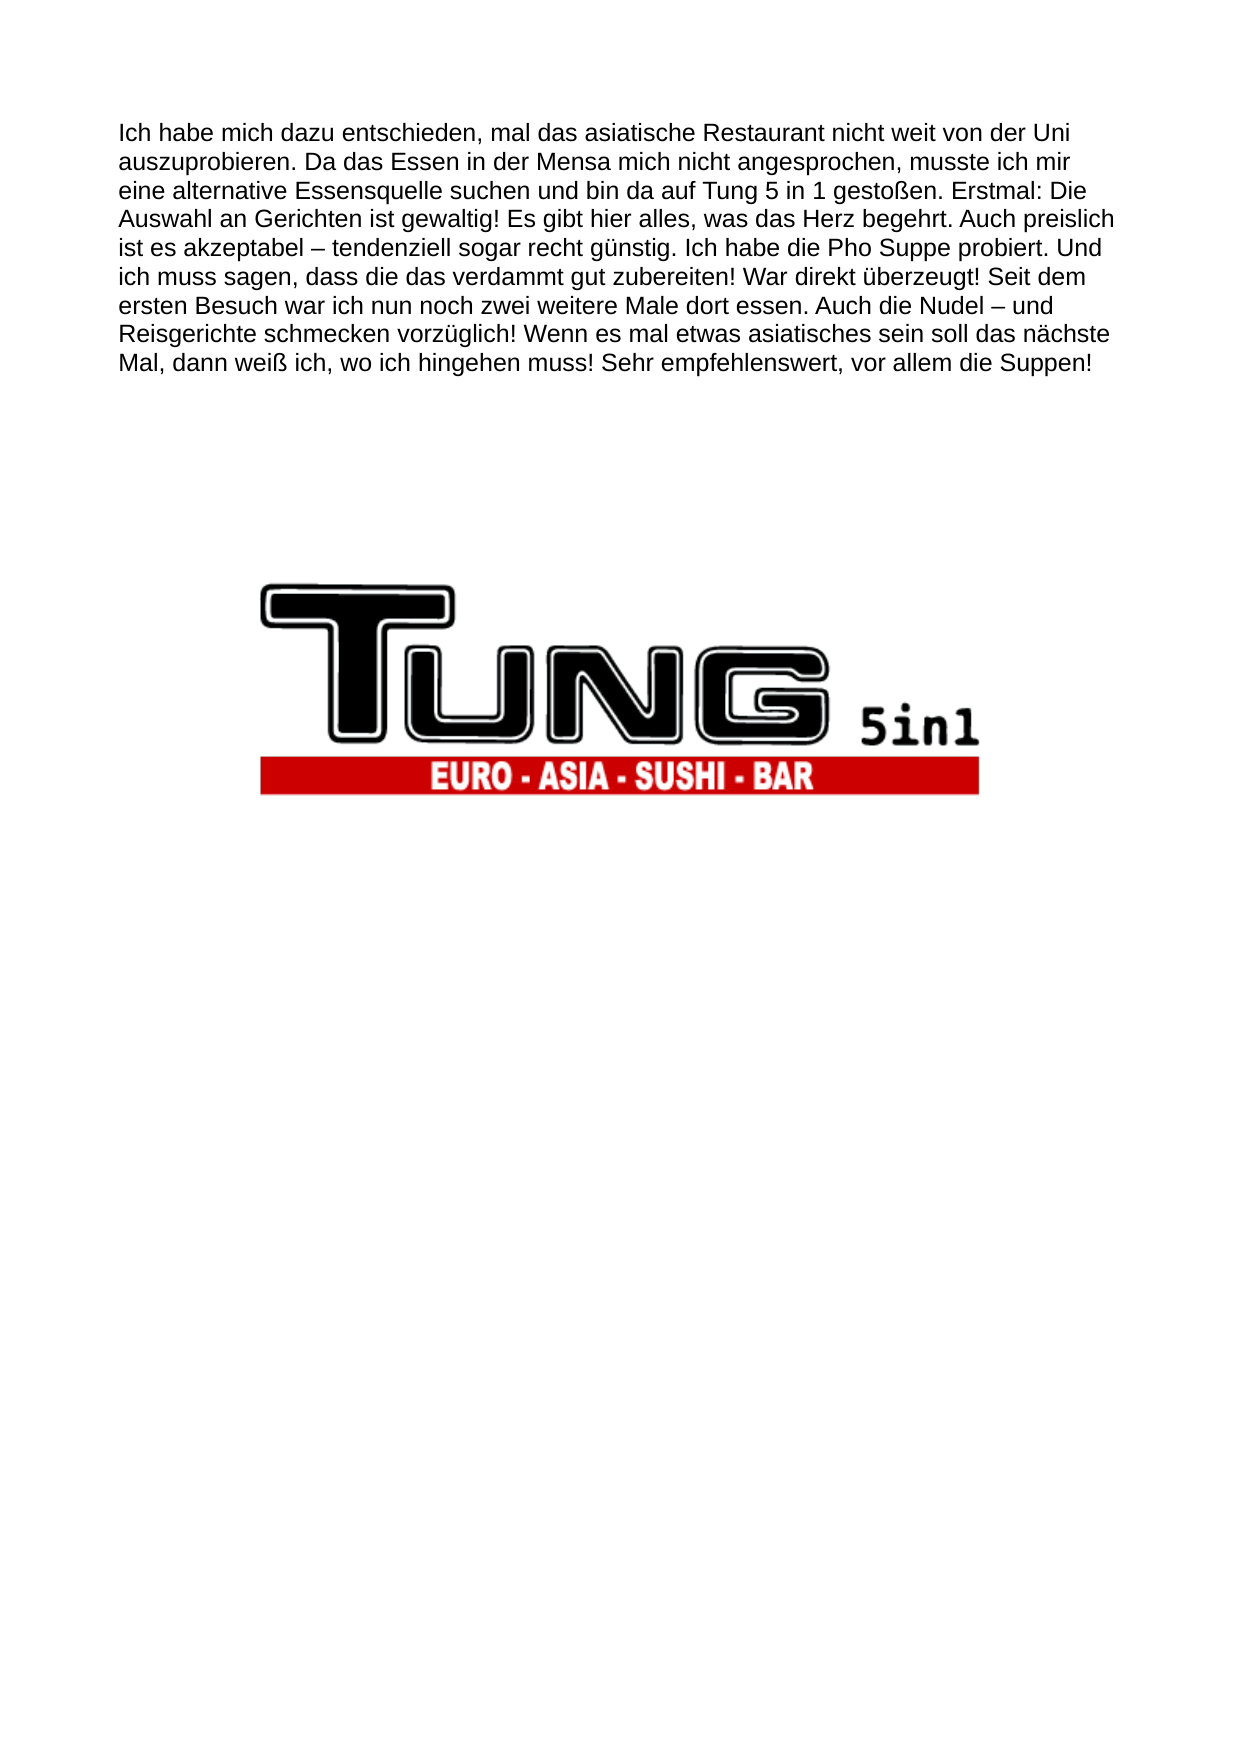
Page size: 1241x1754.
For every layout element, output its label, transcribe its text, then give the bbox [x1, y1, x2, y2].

text Ich habe mich dazu entschieden, mal das asiatische Restaurant nicht weit von der Uni auszuprobieren. Da das Essen in der Mensa mich nicht angesprochen, musste ich mir eine alternative Essensquelle suchen und bin da auf Tung 5 in 1 gestoßen. Erstmal: Die Auswahl an Gerichten ist gewaltig! Es gibt hier alles, was das Herz begehrt. Auch preislich ist es akzeptabel – tendenziell sogar recht günstig. Ich habe die Pho Suppe probiert. Und ich muss sagen, dass die das verdammt gut zubereiten! War direkt überzeugt! Seit dem ersten Besuch war ich nun noch zwei weitere Male dort essen. Auch die Nudel – und Reisgerichte schmecken vorzüglich! Wenn es mal etwas asiatisches sein soll das nächste Mal, dann weiß ich, wo ich hingehen muss! Sehr empfehlenswert, vor allem die Suppen! [118, 118, 1122, 377]
picture [256, 440, 984, 940]
